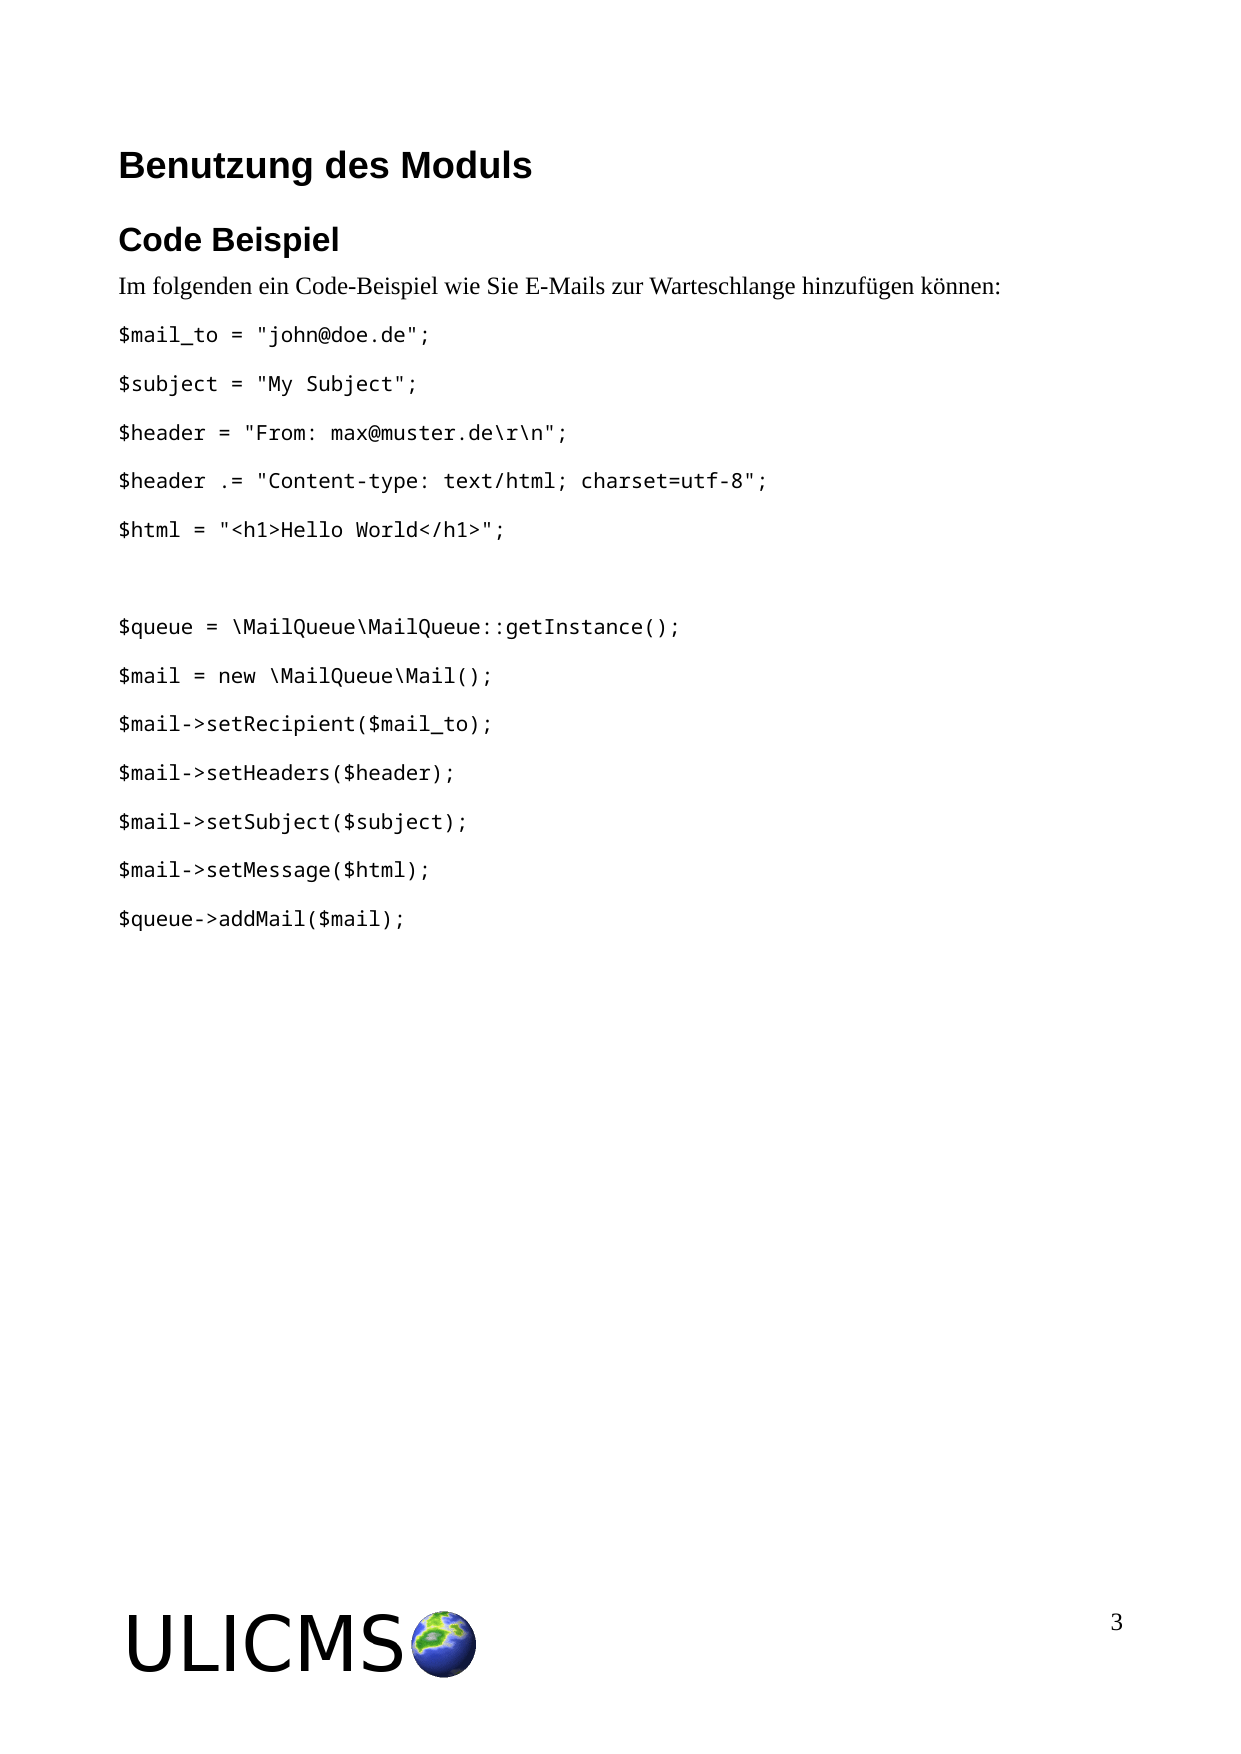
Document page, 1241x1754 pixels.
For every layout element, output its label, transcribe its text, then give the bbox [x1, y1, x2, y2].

text $mail->setRecipient($mail_to); [118, 709, 1123, 738]
text $html = "<h1>Hello World</h1>"; [118, 515, 1123, 543]
text $mail->setMessage($html); [118, 855, 1123, 884]
text $mail_to = "john@doe.de"; [118, 320, 1123, 349]
text $queue = \MailQueue\MailQueue::getInstance(); [118, 612, 1123, 641]
text $mail = new \MailQueue\Mail(); [118, 661, 1123, 689]
subtitle Benutzung des Moduls [118, 143, 1123, 187]
picture [118, 1607, 479, 1681]
text $mail->setSubject($subject); [118, 807, 1123, 835]
text $subject = "My Subject"; [118, 369, 1123, 397]
text $queue->addMail($mail); [118, 904, 1123, 932]
text $header .= "Content-type: text/html; charset=utf-8"; [118, 466, 1123, 495]
text $header = "From: max@muster.de\r\n"; [118, 418, 1123, 446]
text Im folgenden ein Code-Beispiel wie Sie E-Mails zur Warteschlange hinzufügen können: [118, 271, 1123, 300]
subtitle Code Beispiel [118, 220, 1123, 259]
text $mail->setHeaders($header); [118, 758, 1123, 787]
